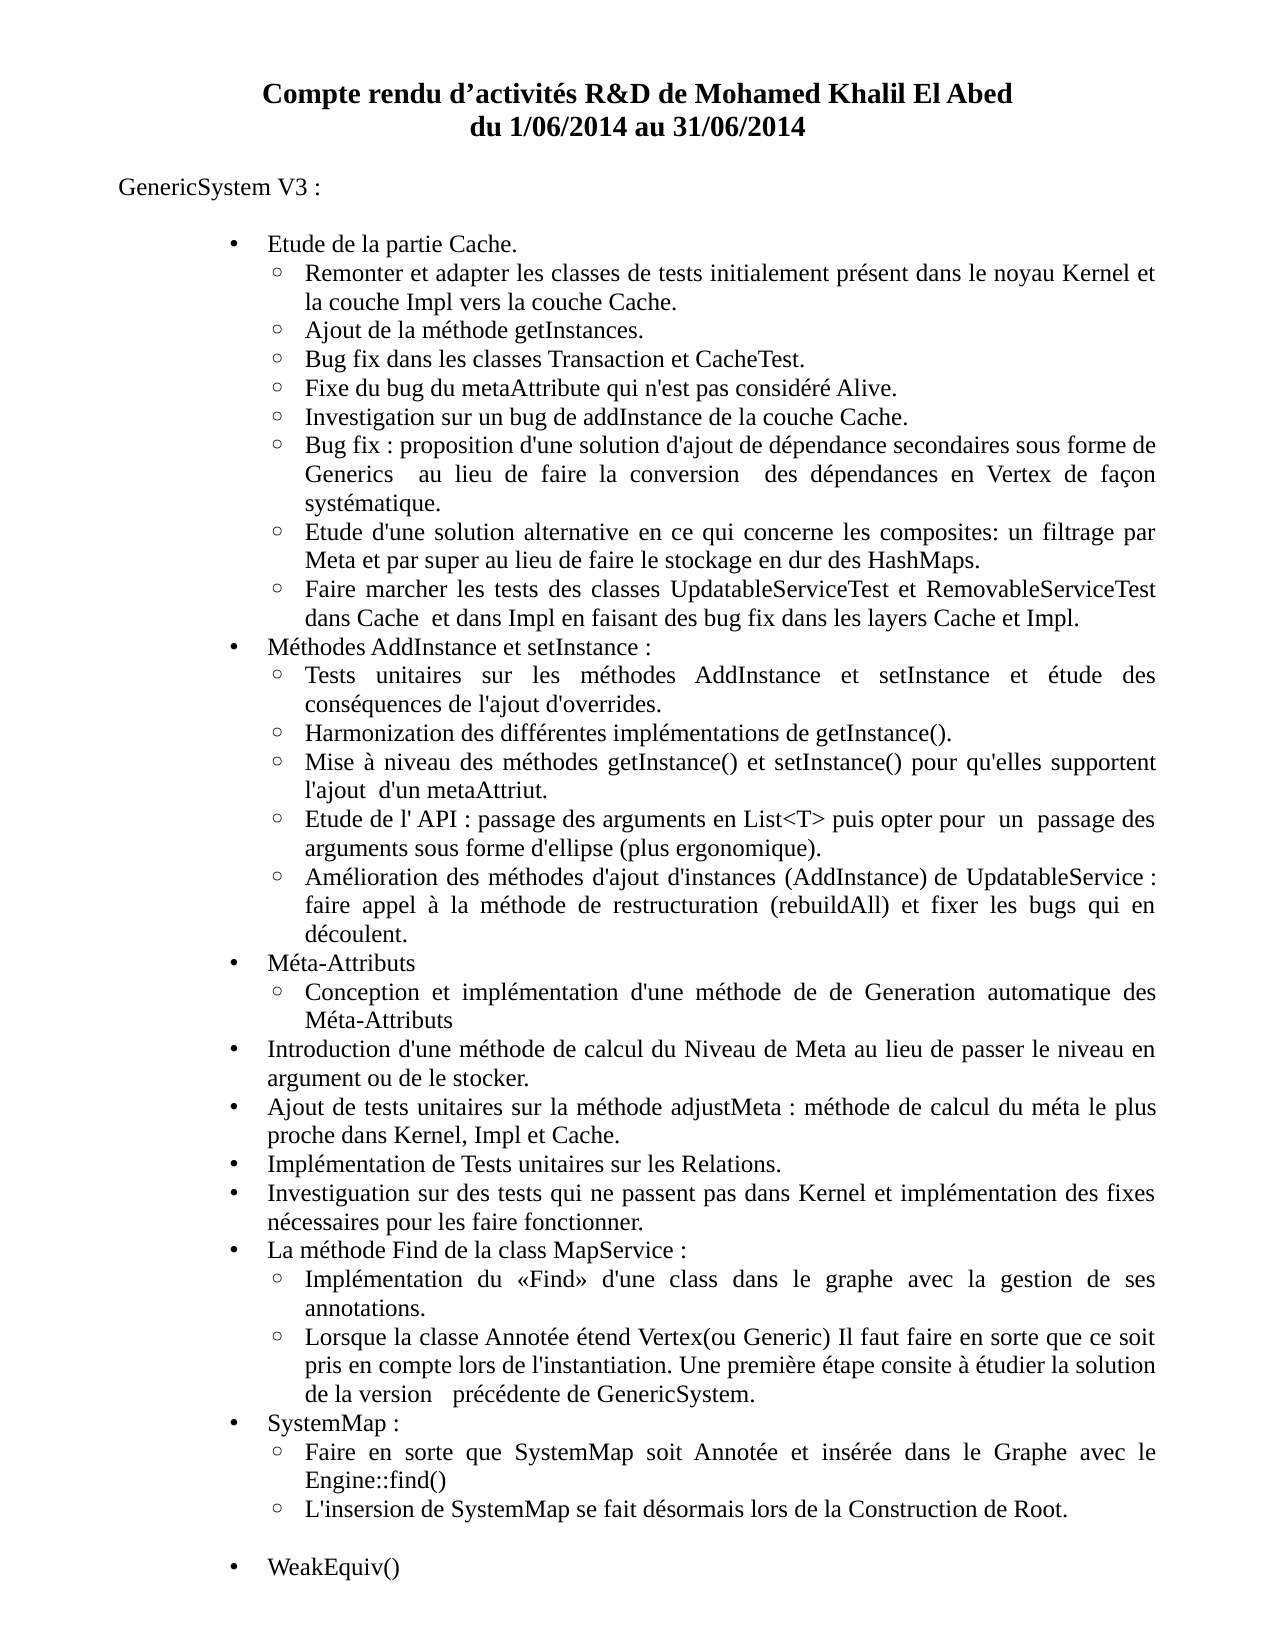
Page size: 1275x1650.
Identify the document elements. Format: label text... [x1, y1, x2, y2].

text GenericSystem V3 : [118, 172, 1157, 201]
list SystemMap : [229, 1408, 1157, 1437]
list Investiguation sur des tests qui ne passent pas dans Kernel et implémentation des fixes nécessaires pour les faire fonctionner. [229, 1178, 1157, 1236]
list Mise à niveau des méthodes getInstance() et setInstance() pour qu'elles supportent l'ajout d'un metaAttriut. [267, 747, 1157, 804]
list Méta-Attributs [229, 948, 1157, 977]
text du 1/06/2014 au 31/06/2014 [118, 109, 1157, 143]
list Méthodes AddInstance et setInstance : [229, 632, 1157, 661]
list Bug fix dans les classes Transaction et CacheTest. [267, 344, 1157, 373]
list Conception et implémentation d'une méthode de de Generation automatique des Méta-Attributs [267, 977, 1157, 1034]
list Etude de l' API : passage des arguments en List<T> puis opter pour un passage des arguments sous forme d'ellipse (plus ergonomique). [267, 804, 1157, 862]
list Bug fix : proposition d'une solution d'ajout de dépendance secondaires sous forme de Generics au lieu de faire la conversion des dépendances en Vertex de façon systématique. [267, 431, 1157, 517]
list Lorsque la classe Annotée étend Vertex(ou Generic) Il faut faire en sorte que ce soit pris en compte lors de l'instantiation. Une première étape consite à étudier la solution de la version précédente de GenericSystem. [267, 1322, 1157, 1408]
list Investigation sur un bug de addInstance de la couche Cache. [267, 402, 1157, 431]
list Ajout de la méthode getInstances. [267, 316, 1157, 344]
list WeakEquiv() [229, 1552, 1157, 1581]
list Tests unitaires sur les méthodes AddInstance et setInstance et étude des conséquences de l'ajout d'overrides. [267, 661, 1157, 718]
list La méthode Find de la class MapService : [229, 1236, 1157, 1264]
text Compte rendu d’activités R&D de Mohamed Khalil El Abed [118, 76, 1157, 109]
list Etude de la partie Cache. [229, 229, 1157, 258]
list Introduction d'une méthode de calcul du Niveau de Meta au lieu de passer le niveau en argument ou de le stocker. [229, 1034, 1157, 1092]
list Etude d'une solution alternative en ce qui concerne les composites: un filtrage par Meta et par super au lieu de faire le stockage en dur des HashMaps. [267, 517, 1157, 574]
list Faire en sorte que SystemMap soit Annotée et insérée dans le Graphe avec le Engine::find() [267, 1437, 1157, 1494]
list L'insersion de SystemMap se fait désormais lors de la Construction de Root. [267, 1494, 1157, 1523]
list Remonter et adapter les classes de tests initialement présent dans le noyau Kernel et la couche Impl vers la couche Cache. [267, 258, 1157, 316]
list Harmonization des différentes implémentations de getInstance(). [267, 718, 1157, 747]
list Implémentation de Tests unitaires sur les Relations. [229, 1149, 1157, 1178]
list Faire marcher les tests des classes UpdatableServiceTest et RemovableServiceTest dans Cache et dans Impl en faisant des bug fix dans les layers Cache et Impl. [267, 574, 1157, 632]
list Amélioration des méthodes d'ajout d'instances (AddInstance) de UpdatableService : faire appel à la méthode de restructuration (rebuildAll) et fixer les bugs qui en découlent. [267, 862, 1157, 948]
list Implémentation du «Find» d'une class dans le graphe avec la gestion de ses annotations. [267, 1264, 1157, 1322]
list Ajout de tests unitaires sur la méthode adjustMeta : méthode de calcul du méta le plus proche dans Kernel, Impl et Cache. [229, 1092, 1157, 1149]
list Fixe du bug du metaAttribute qui n'est pas considéré Alive. [267, 373, 1157, 402]
